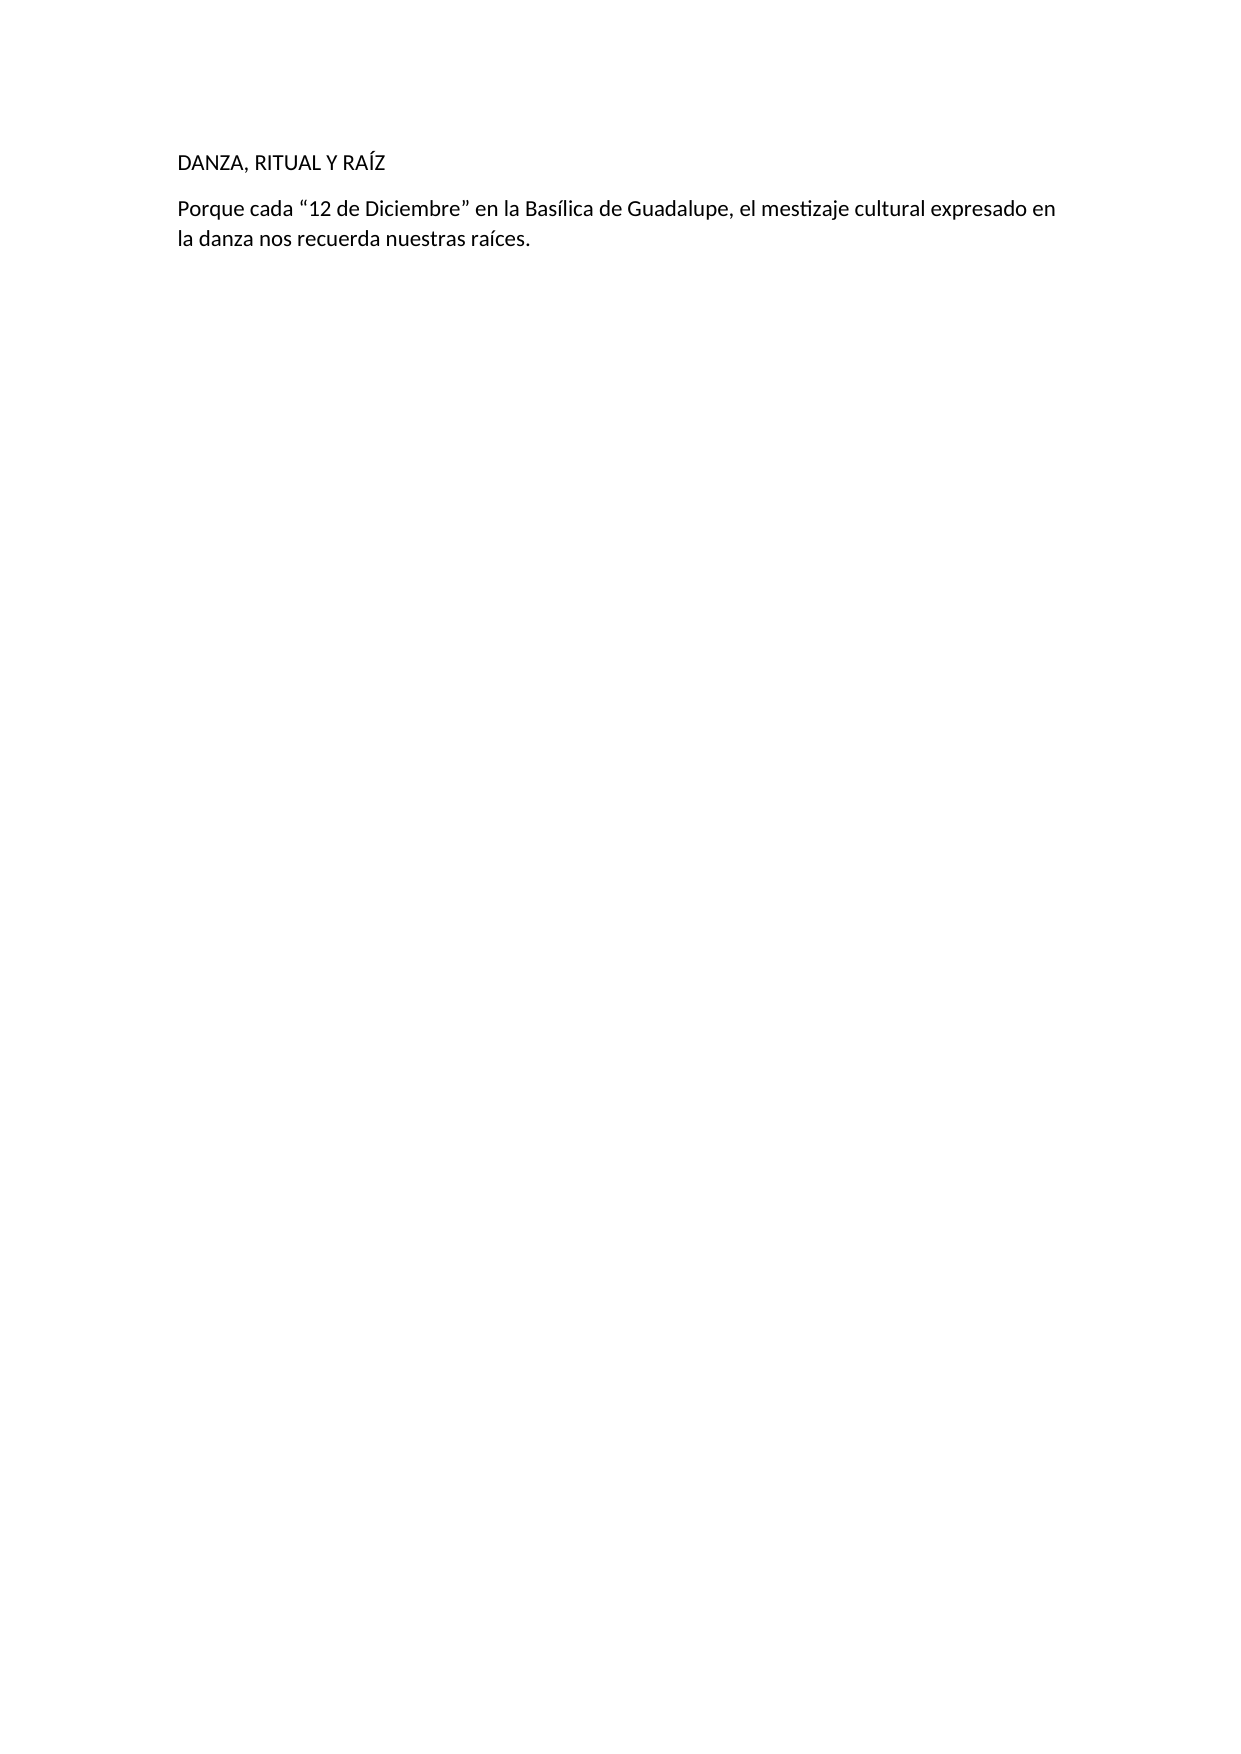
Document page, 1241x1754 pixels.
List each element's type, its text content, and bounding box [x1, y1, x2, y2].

text Porque cada “12 de Diciembre” en la Basílica de Guadalupe, el mestizaje cultural expresado en la danza nos recuerda nuestras raíces. [177, 194, 1063, 252]
text DANZA, RITUAL Y RAÍZ [177, 148, 1063, 176]
